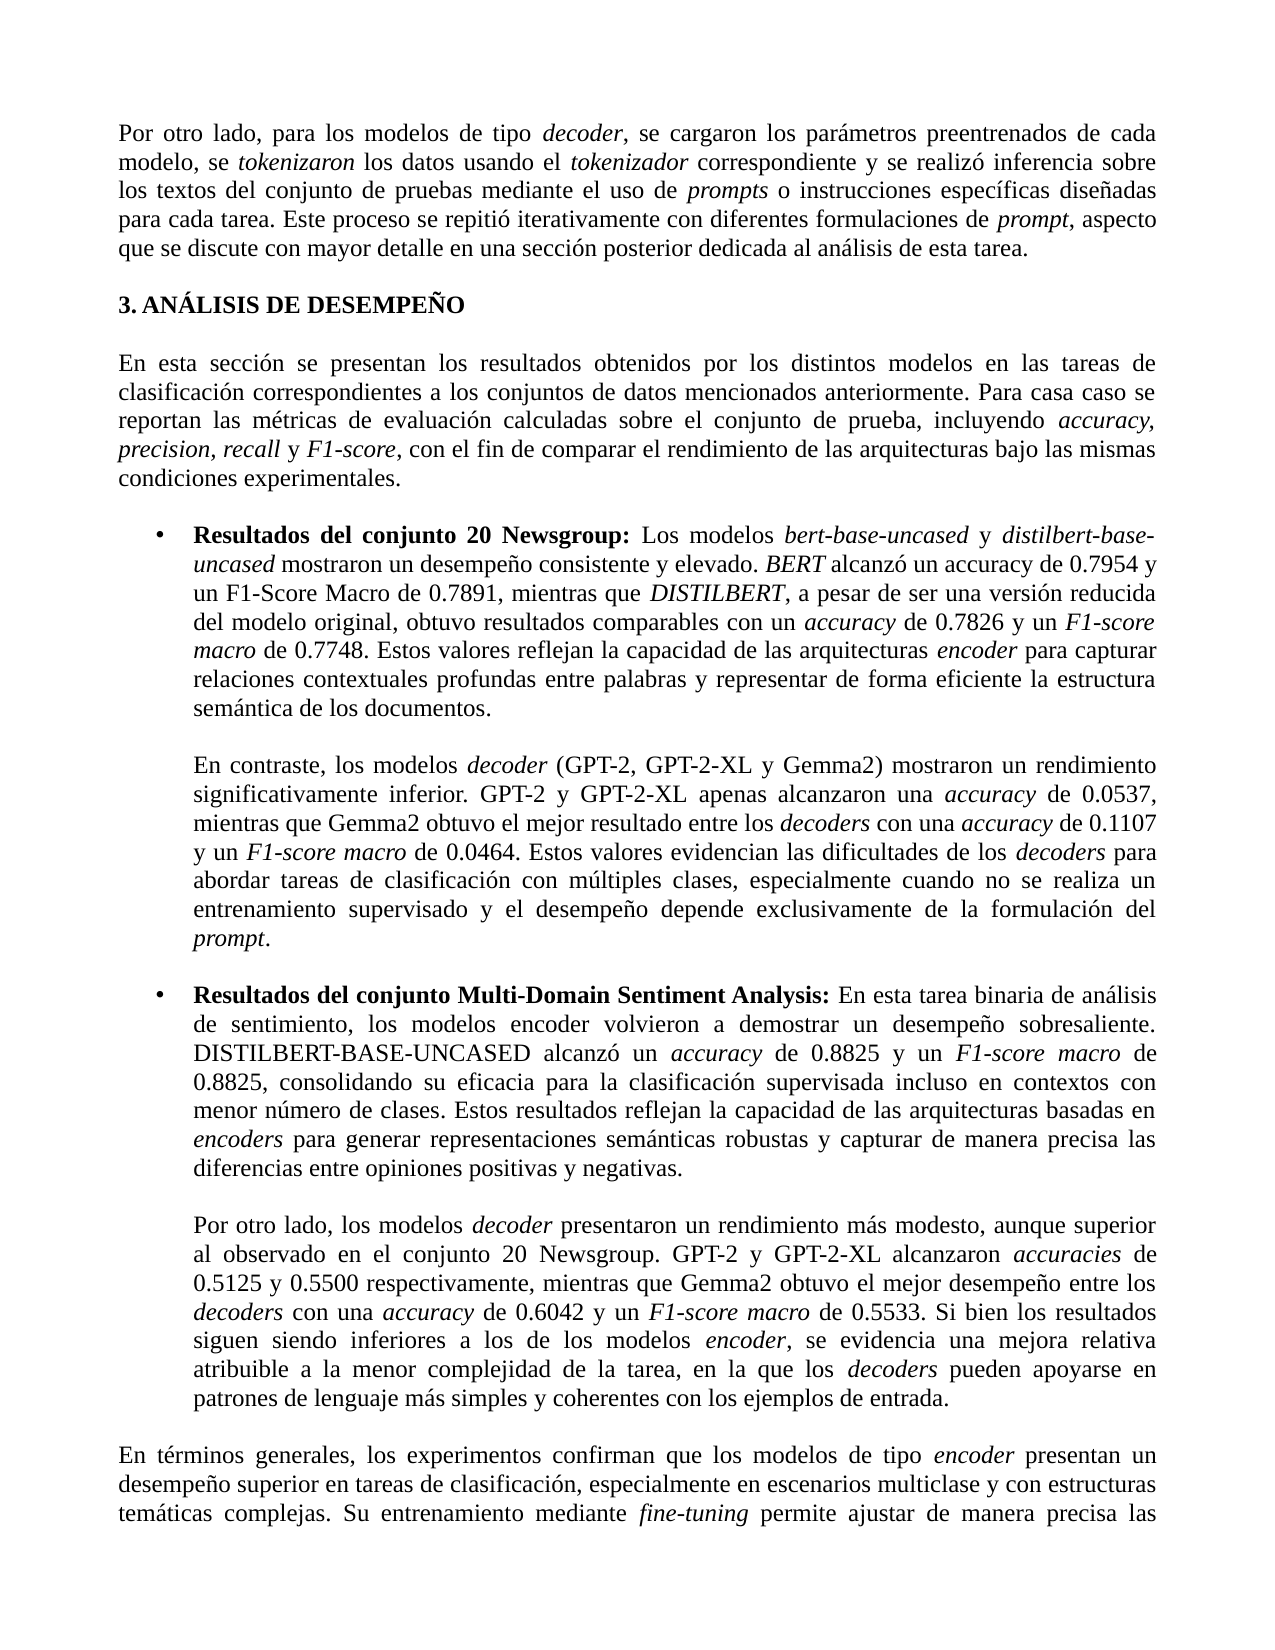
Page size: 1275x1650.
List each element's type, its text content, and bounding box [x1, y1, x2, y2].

text En términos generales, los experimentos confirman que los modelos de tipo encoder presentan un desempeño superior en tareas de clasificación, especialmente en escenarios multiclase y con estructuras temáticas complejas. Su entrenamiento mediante fine-tuning permite ajustar de manera precisa las [118, 1441, 1157, 1527]
text Por otro lado, para los modelos de tipo decoder, se cargaron los parámetros preentrenados de cada modelo, se tokenizaron los datos usando el tokenizador correspondiente y se realizó inferencia sobre los textos del conjunto de pruebas mediante el uso de prompts o instrucciones específicas diseñadas para cada tarea. Este proceso se repitió iterativamente con diferentes formulaciones de prompt, aspecto que se discute con mayor detalle en una sección posterior dedicada al análisis de esta tarea. [118, 118, 1157, 262]
list Resultados del conjunto 20 Newsgroup: Los modelos bert-base-uncased y distilbert-base-uncased mostraron un desempeño consistente y elevado. BERT alcanzó un accuracy de 0.7954 y un F1-Score Macro de 0.7891, mientras que DISTILBERT, a pesar de ser una versión reducida del modelo original, obtuvo resultados comparables con un accuracy de 0.7826 y un F1-score macro de 0.7748. Estos valores reflejan la capacidad de las arquitecturas encoder para capturar relaciones contextuales profundas entre palabras y representar de forma eficiente la estructura semántica de los documentos. [156, 521, 1157, 722]
text 3. ANÁLISIS DE DESEMPEÑO [118, 291, 1157, 319]
list Resultados del conjunto Multi-Domain Sentiment Analysis: En esta tarea binaria de análisis de sentimiento, los modelos encoder volvieron a demostrar un desempeño sobresaliente. DISTILBERT-BASE-UNCASED alcanzó un accuracy de 0.8825 y un F1-score macro de 0.8825, consolidando su eficacia para la clasificación supervisada incluso en contextos con menor número de clases. Estos resultados reflejan la capacidad de las arquitecturas basadas en encoders para generar representaciones semánticas robustas y capturar de manera precisa las diferencias entre opiniones positivas y negativas. [156, 981, 1157, 1182]
list Por otro lado, los modelos decoder presentaron un rendimiento más modesto, aunque superior al observado en el conjunto 20 Newsgroup. GPT-2 y GPT-2-XL alcanzaron accuracies de 0.5125 y 0.5500 respectivamente, mientras que Gemma2 obtuvo el mejor desempeño entre los decoders con una accuracy de 0.6042 y un F1-score macro de 0.5533. Si bien los resultados siguen siendo inferiores a los de los modelos encoder, se evidencia una mejora relativa atribuible a la menor complejidad de la tarea, en la que los decoders pueden apoyarse en patrones de lenguaje más simples y coherentes con los ejemplos de entrada. [156, 1211, 1157, 1412]
list En contraste, los modelos decoder (GPT-2, GPT-2-XL y Gemma2) mostraron un rendimiento significativamente inferior. GPT-2 y GPT-2-XL apenas alcanzaron una accuracy de 0.0537, mientras que Gemma2 obtuvo el mejor resultado entre los decoders con una accuracy de 0.1107 y un F1-score macro de 0.0464. Estos valores evidencian las dificultades de los decoders para abordar tareas de clasificación con múltiples clases, especialmente cuando no se realiza un entrenamiento supervisado y el desempeño depende exclusivamente de la formulación del prompt. [156, 751, 1157, 952]
text En esta sección se presentan los resultados obtenidos por los distintos modelos en las tareas de clasificación correspondientes a los conjuntos de datos mencionados anteriormente. Para casa caso se reportan las métricas de evaluación calculadas sobre el conjunto de prueba, incluyendo accuracy, precision, recall y F1-score, con el fin de comparar el rendimiento de las arquitecturas bajo las mismas condiciones experimentales. [118, 348, 1157, 492]
